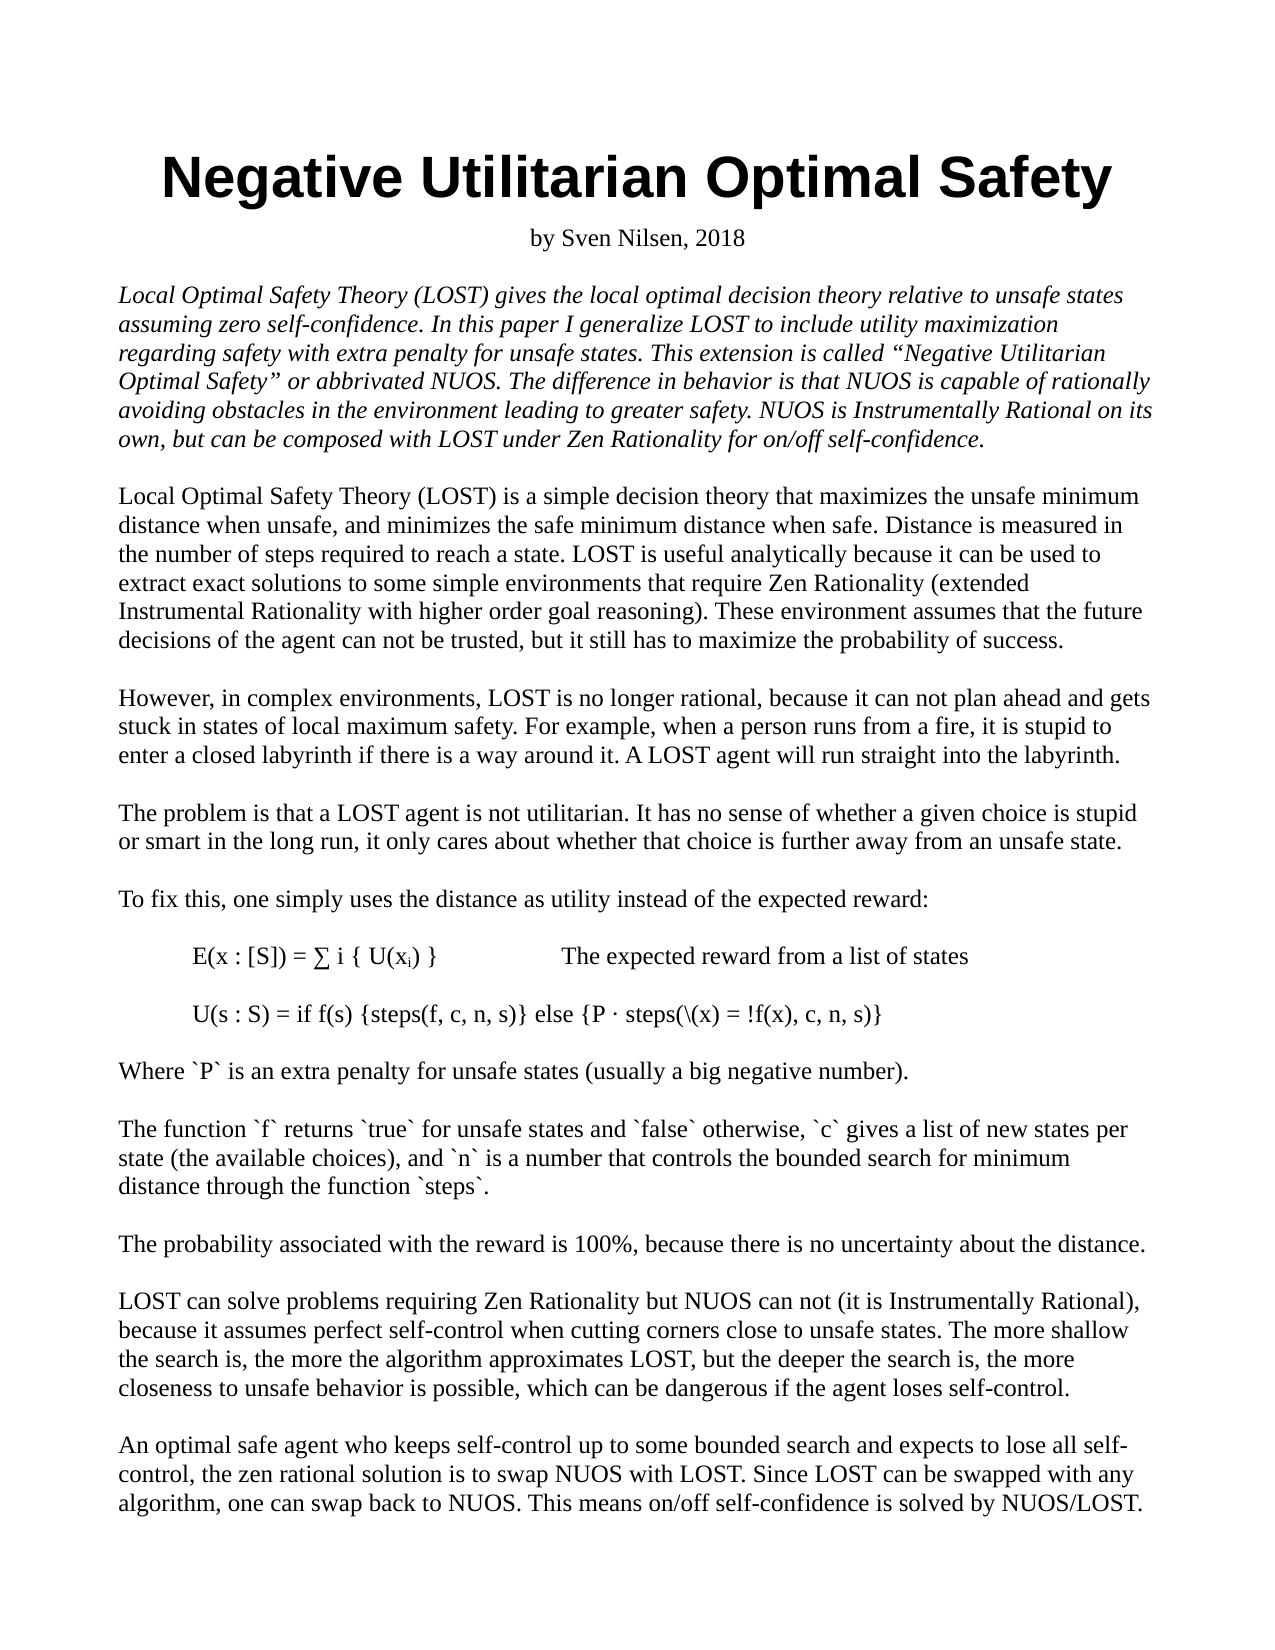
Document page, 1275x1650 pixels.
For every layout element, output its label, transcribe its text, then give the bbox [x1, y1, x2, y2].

text However, in complex environments, LOST is no longer rational, because it can not plan ahead and gets stuck in states of local maximum safety. For example, when a person runs from a fire, it is stupid to enter a closed labyrinth if there is a way around it. A LOST agent will run straight into the labyrinth. [118, 683, 1157, 769]
text The probability associated with the reward is 100%, because there is no uncertainty about the distance. [118, 1229, 1157, 1258]
text To fix this, one simply uses the distance as utility instead of the expected reward: [118, 884, 1157, 913]
text The problem is that a LOST agent is not utilitarian. It has no sense of whether a given choice is stupid or smart in the long run, it only cares about whether that choice is further away from an unsafe state. [118, 798, 1157, 855]
text U(s : S) = if f(s) {steps(f, c, n, s)} else {P · steps(\(x) = !f(x), c, n, s)} [118, 999, 1157, 1028]
text An optimal safe agent who keeps self-control up to some bounded search and expects to lose all self-control, the zen rational solution is to swap NUOS with LOST. Since LOST can be swapped with any algorithm, one can swap back to NUOS. This means on/off self-confidence is solved by NUOS/LOST. [118, 1430, 1157, 1516]
text Local Optimal Safety Theory (LOST) gives the local optimal decision theory relative to unsafe states assuming zero self-confidence. In this paper I generalize LOST to include utility maximization regarding safety with extra penalty for unsafe states. This extension is called “Negative Utilitarian Optimal Safety” or abbrivated NUOS. The difference in behavior is that NUOS is capable of rationally avoiding obstacles in the environment leading to greater safety. NUOS is Instrumentally Rational on its own, but can be composed with LOST under Zen Rationality for on/off self-confidence. [118, 280, 1157, 453]
text Local Optimal Safety Theory (LOST) is a simple decision theory that maximizes the unsafe minimum distance when unsafe, and minimizes the safe minimum distance when safe. Distance is measured in the number of steps required to reach a state. LOST is useful analytically because it can be used to extract exact solutions to some simple environments that require Zen Rationality (extended Instrumental Rationality with higher order goal reasoning). These environment assumes that the future decisions of the agent can not be trusted, but it still has to maximize the probability of success. [118, 481, 1157, 654]
text The function `f` returns `true` for unsafe states and `false` otherwise, `c` gives a list of new states per state (the available choices), and `n` is a number that controls the bounded search for minimum distance through the function `steps`. [118, 1114, 1157, 1200]
text E(x : [S]) = ∑ i { U(xi) } The expected reward from a list of states [118, 941, 1157, 970]
text Where `P` is an extra penalty for unsafe states (usually a big negative number). [118, 1056, 1157, 1085]
text by Sven Nilsen, 2018 [118, 223, 1157, 251]
text LOST can solve problems requiring Zen Rationality but NUOS can not (it is Instrumentally Rational), because it assumes perfect self-control when cutting corners close to unsafe states. The more shallow the search is, the more the algorithm approximates LOST, but the deeper the search is, the more closeness to unsafe behavior is possible, which can be dangerous if the agent loses self-control. [118, 1286, 1157, 1401]
title Negative Utilitarian Optimal Safety [118, 143, 1157, 210]
